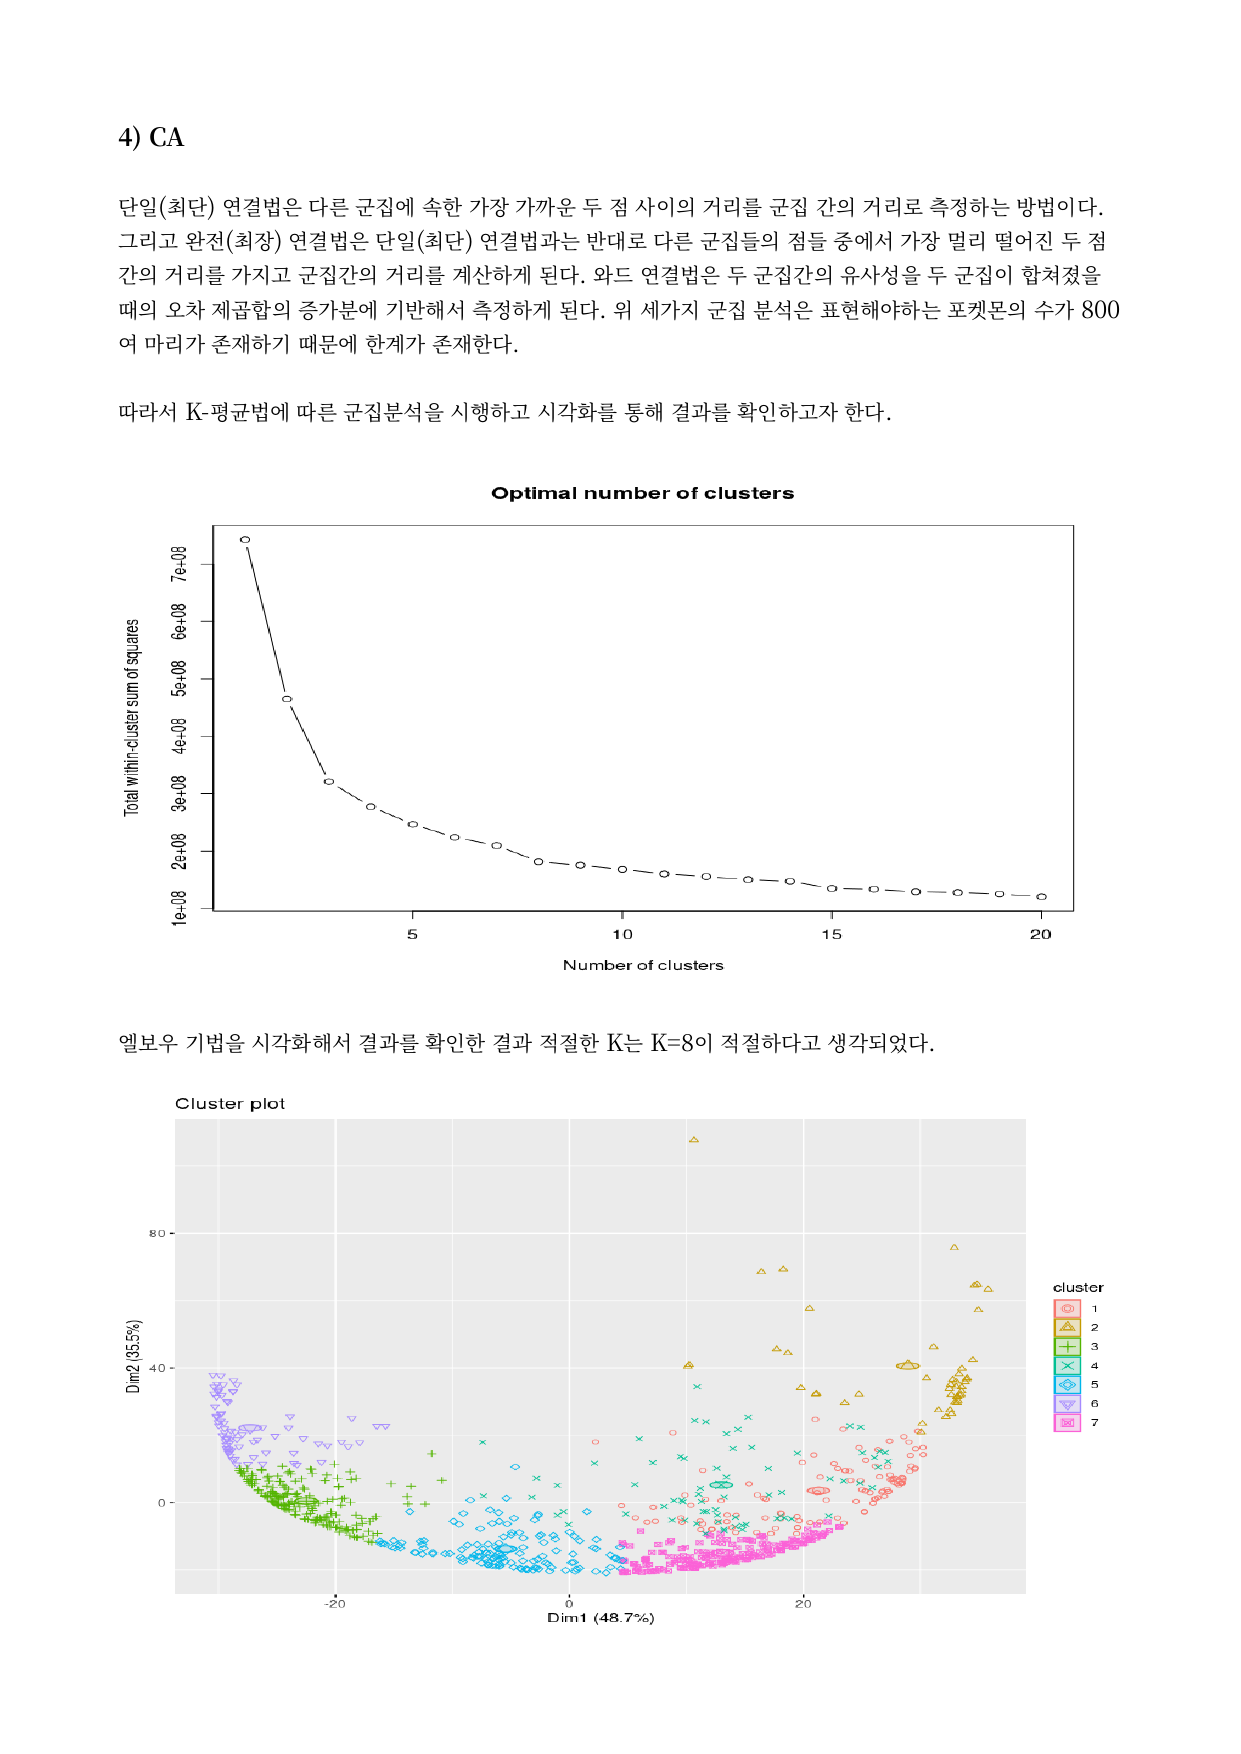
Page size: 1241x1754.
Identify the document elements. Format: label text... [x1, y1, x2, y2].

picture [118, 1092, 1123, 1631]
text 4) CA [118, 118, 1122, 154]
text 엘보우 기법을 시각화해서 결과를 확인한 결과 적절한 K는 K=8이 적절하다고 생각되었다. [118, 1024, 1122, 1058]
text 단일(최단) 연결법은 다른 군집에 속한 가장 가까운 두 점 사이의 거리를 군집 간의 거리로 측정하는 방법이다. 그리고 완전(최장) 연결법은 단일(최단) 연결법과는 반대로 다른 군집들의 점들 중에서 가장 멀리 떨어진 두 점 간의 거리를 가지고 군집간의 거리를 계산하게 된다. 와드 연결법은 두 군집간의 유사성을 두 군집이 합쳐졌을 때의 오차 제곱합의 증가분에 기반해서 측정하게 된다. 위 세가지 군집 분석은 표현해야하는 포켓몬의 수가 800여 마리가 존재하기 때문에 한계가 존재한다. [118, 188, 1122, 359]
text 따라서 K-평균법에 따른 군집분석을 시행하고 시각화를 통해 결과를 확인하고자 한다. [118, 393, 1122, 427]
picture [118, 461, 1123, 990]
